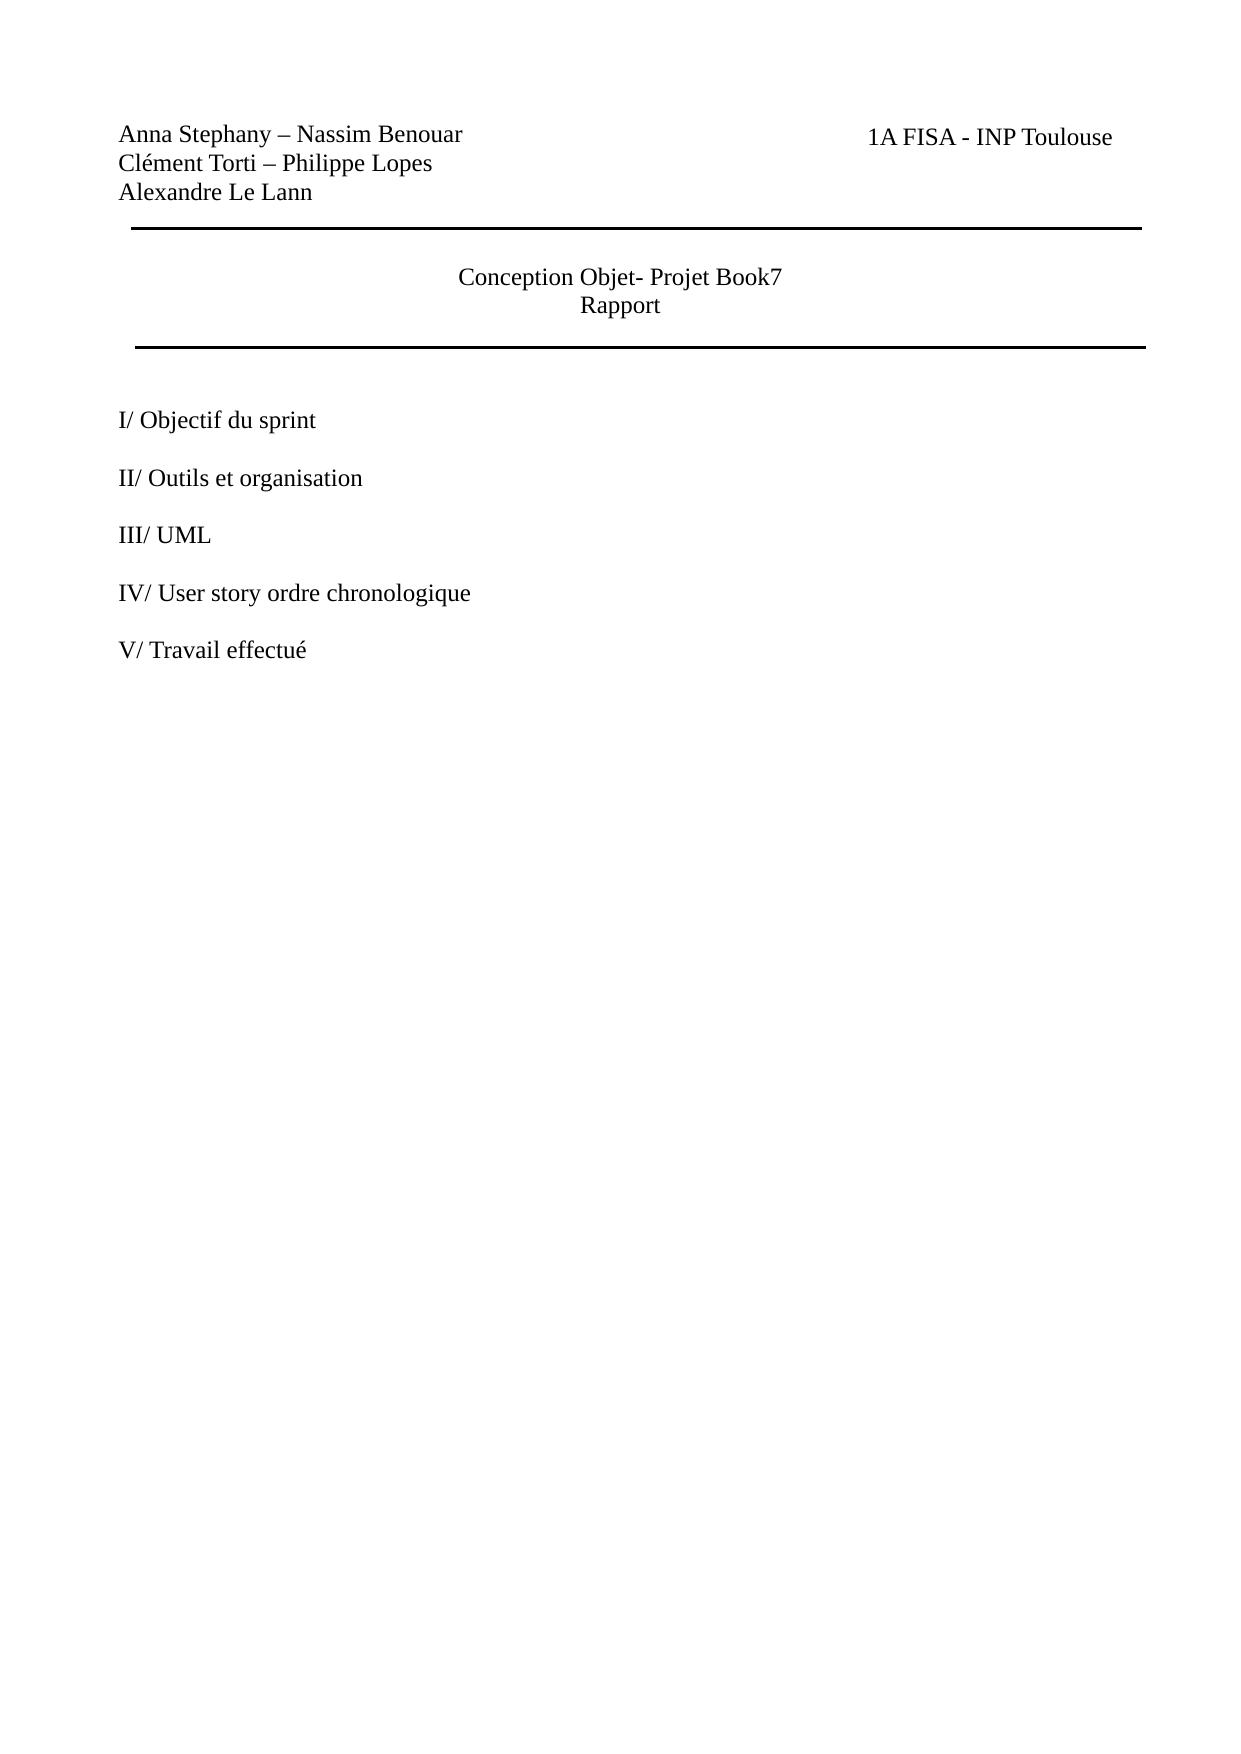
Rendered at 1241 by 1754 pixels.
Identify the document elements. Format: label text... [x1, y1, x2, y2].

text IV/ User story ordre chronologique [118, 578, 1122, 607]
text II/ Outils et organisation [118, 463, 1122, 492]
text Rapport [118, 291, 1122, 319]
text I/ Objectif du sprint [118, 406, 1122, 434]
text III/ UML [118, 521, 1122, 549]
text V/ Travail effectué [118, 636, 1122, 664]
text Conception Objet- Projet Book7 [118, 262, 1122, 291]
